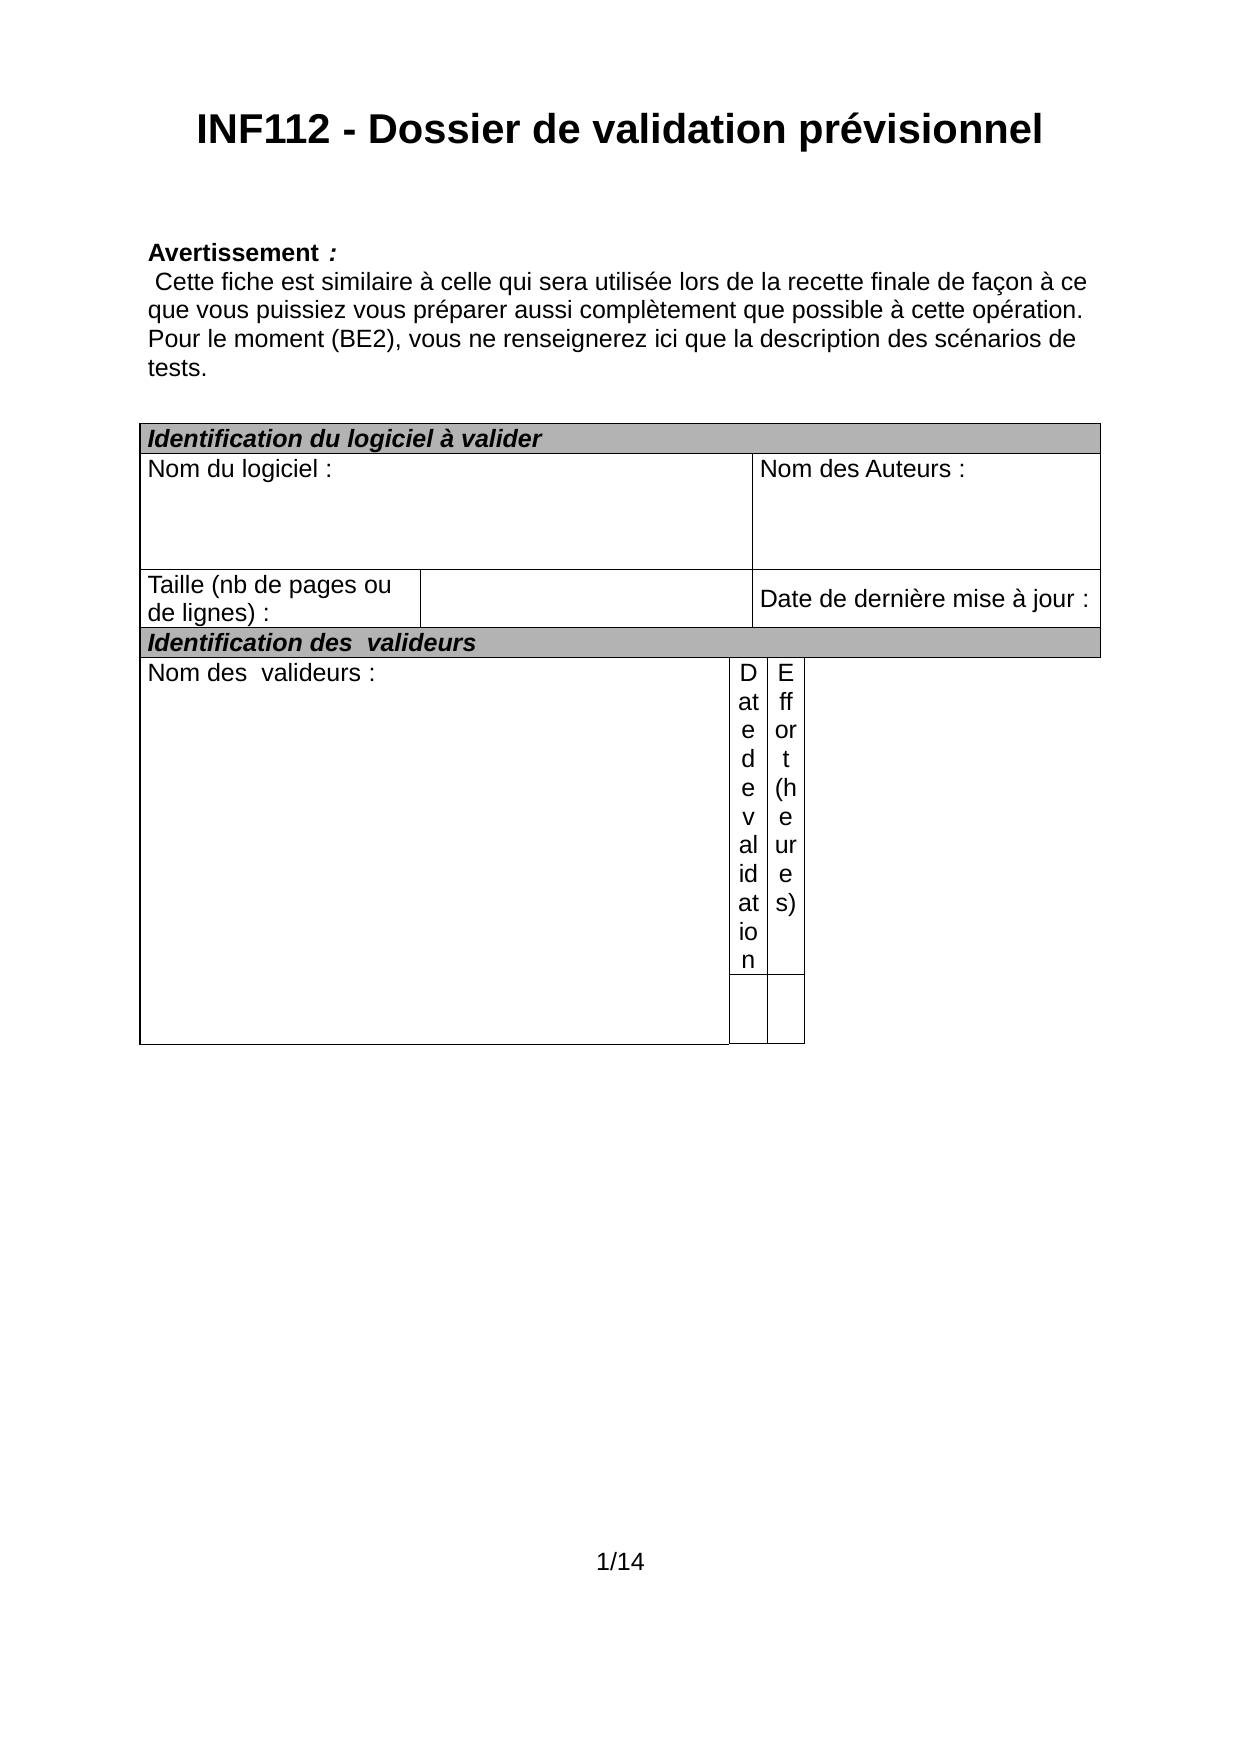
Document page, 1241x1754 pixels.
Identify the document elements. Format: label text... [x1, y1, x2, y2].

table_cell Nom des Auteurs : [753, 454, 1100, 569]
table_cell [768, 975, 804, 1042]
table_header Effort (heures) [768, 658, 804, 974]
table_cell [421, 570, 752, 627]
table_cell Taille (nb de pages ou de lignes) : [141, 570, 420, 627]
table_cell [805, 658, 1100, 1044]
table_header Identification du logiciel à valider [141, 424, 1100, 453]
table_cell Nom des valideurs : [141, 658, 728, 1044]
text INF112 - Dossier de validation prévisionnel [148, 104, 1092, 152]
text Cette fiche est similaire à celle qui sera utilisée lors de la recette finale de façon à ce que vous puissiez vous préparer aussi complètement que possible à cette opération. Pour le moment (BE2), vous ne renseignerez ici que la description des scénarios de tests. [148, 267, 1092, 382]
table_cell Identification des valideurs [141, 628, 1100, 657]
table_cell Date de dernière mise à jour : [753, 570, 1100, 627]
table_cell [730, 975, 767, 1042]
subtitle Avertissement : [148, 238, 1092, 267]
table_cell Nom du logiciel : [141, 454, 752, 569]
table_header Date de validation [730, 658, 767, 974]
